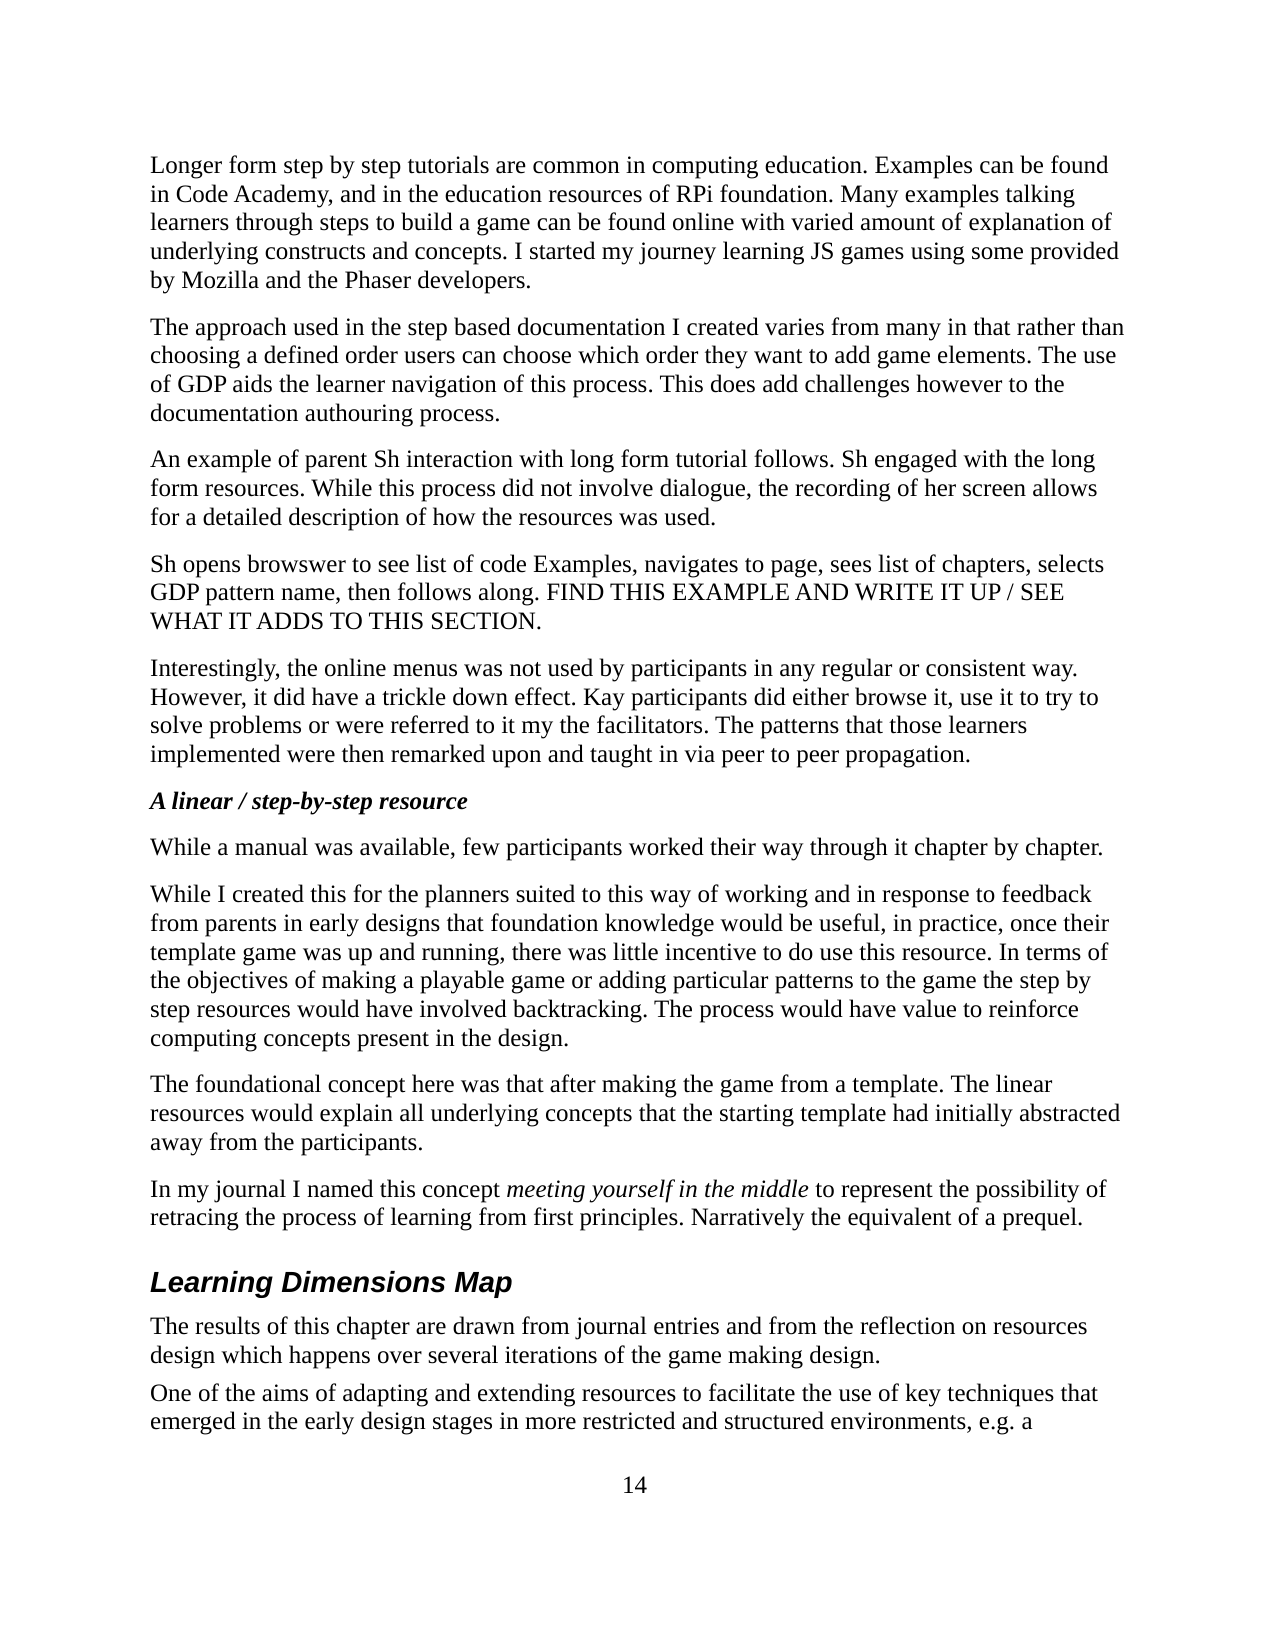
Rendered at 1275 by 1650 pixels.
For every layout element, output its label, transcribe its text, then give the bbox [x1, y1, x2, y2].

text Longer form step by step tutorials are common in computing education. Examples can be found in Code Academy, and in the education resources of RPi foundation. Many examples talking learners through steps to build a game can be found online with varied amount of explanation of underlying constructs and concepts. I started my journey learning JS games using some provided by Mozilla and the Phaser developers. [150, 150, 1125, 294]
text A linear / step-by-step resource [150, 786, 1125, 814]
text The approach used in the step based documentation I created varies from many in that rather than choosing a defined order users can choose which order they want to add game elements. The use of GDP aids the learner navigation of this process. This does add challenges however to the documentation authouring process. [150, 312, 1125, 427]
text The results of this chapter are drawn from journal entries and from the reflection on resources design which happens over several iterations of the game making design. [150, 1311, 1125, 1369]
text In my journal I named this concept meeting yourself in the middle to represent the possibility of retracing the process of learning from first principles. Narratively the equivalent of a prequel. [150, 1174, 1125, 1231]
text The foundational concept here was that after making the game from a template. The linear resources would explain all underlying concepts that the starting template had initially abstracted away from the participants. [150, 1069, 1125, 1156]
text While I created this for the planners suited to this way of working and in response to feedback from parents in early designs that foundation knowledge would be useful, in practice, once their template game was up and running, there was little incentive to do use this resource. In terms of the objectives of making a playable game or adding particular patterns to the game the step by step resources would have involved backtracking. The process would have value to reinforce computing concepts present in the design. [150, 879, 1125, 1052]
text An example of parent Sh interaction with long form tutorial follows. Sh engaged with the long form resources. While this process did not involve dialogue, the recording of her screen allows for a detailed description of how the resources was used. [150, 444, 1125, 531]
text While a manual was available, few participants worked their way through it chapter by chapter. [150, 832, 1125, 861]
subtitle Learning Dimensions Map [150, 1265, 1125, 1299]
text One of the aims of adapting and extending resources to facilitate the use of key techniques that emerged in the early design stages in more restricted and structured environments, e.g. a [150, 1378, 1125, 1435]
text Sh opens browswer to see list of code Examples, navigates to page, sees list of chapters, selects GDP pattern name, then follows along. FIND THIS EXAMPLE AND WRITE IT UP / SEE WHAT IT ADDS TO THIS SECTION. [150, 549, 1125, 635]
text Interestingly, the online menus was not used by participants in any regular or consistent way. However, it did have a trickle down effect. Kay participants did either browse it, use it to try to solve problems or were referred to it my the facilitators. The patterns that those learners implemented were then remarked upon and taught in via peer to peer propagation. [150, 653, 1125, 768]
